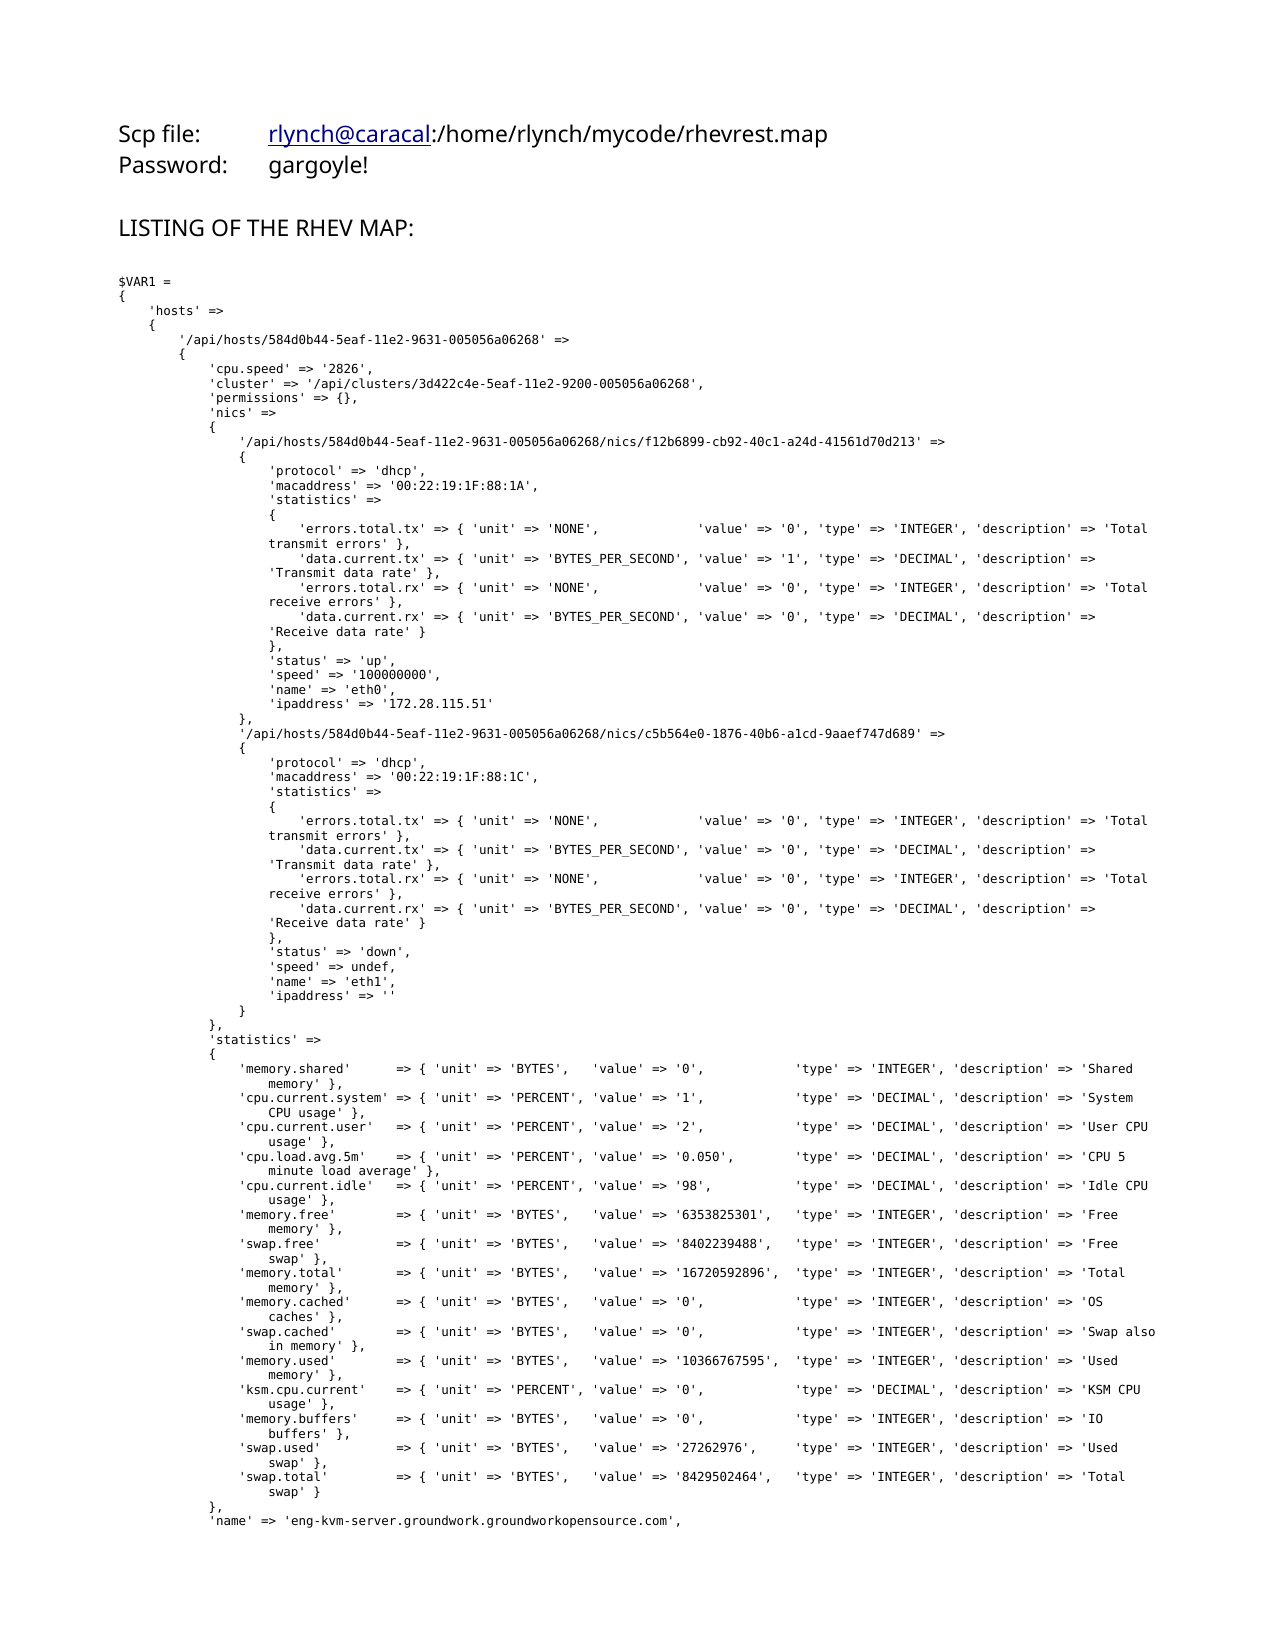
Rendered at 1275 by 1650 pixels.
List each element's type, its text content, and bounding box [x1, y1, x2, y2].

text }, [118, 931, 1157, 945]
text '/api/hosts/584d0b44-5eaf-11e2-9631-005056a06268/nics/f12b6899-cb92-40c1-a24d-41561d70d213' => [118, 435, 1157, 449]
text 'status' => 'up', [118, 653, 1157, 668]
text 'memory.total' => { 'unit' => 'BYTES', 'value' => '16720592896', 'type' => 'INTEGER', 'description' => 'Total memory' }, [118, 1266, 1157, 1295]
text 'nics' => [118, 406, 1157, 420]
text }, [118, 1018, 1157, 1033]
text 'macaddress' => '00:22:19:1F:88:1C', [118, 770, 1157, 785]
text 'data.current.tx' => { 'unit' => 'BYTES_PER_SECOND', 'value' => '0', 'type' => 'DECIMAL', 'description' => 'Transmit data rate' }, [118, 843, 1157, 872]
text { [118, 347, 1157, 362]
text 'name' => 'eng-kvm-server.groundwork.groundworkopensource.com', [118, 1514, 1157, 1528]
text 'data.current.rx' => { 'unit' => 'BYTES_PER_SECOND', 'value' => '0', 'type' => 'DECIMAL', 'description' => 'Receive data rate' } [118, 610, 1157, 639]
text 'data.current.tx' => { 'unit' => 'BYTES_PER_SECOND', 'value' => '1', 'type' => 'DECIMAL', 'description' => 'Transmit data rate' }, [118, 551, 1157, 581]
text 'swap.total' => { 'unit' => 'BYTES', 'value' => '8429502464', 'type' => 'INTEGER', 'description' => 'Total swap' } [118, 1470, 1157, 1499]
text 'swap.cached' => { 'unit' => 'BYTES', 'value' => '0', 'type' => 'INTEGER', 'description' => 'Swap also in memory' }, [118, 1324, 1157, 1353]
text 'cpu.load.avg.5m' => { 'unit' => 'PERCENT', 'value' => '0.050', 'type' => 'DECIMAL', 'description' => 'CPU 5 minute load average' }, [118, 1149, 1157, 1178]
text { [118, 1047, 1157, 1062]
text 'ksm.cpu.current' => { 'unit' => 'PERCENT', 'value' => '0', 'type' => 'DECIMAL', 'description' => 'KSM CPU usage' }, [118, 1383, 1157, 1412]
text 'speed' => '100000000', [118, 668, 1157, 683]
text 'data.current.rx' => { 'unit' => 'BYTES_PER_SECOND', 'value' => '0', 'type' => 'DECIMAL', 'description' => 'Receive data rate' } [118, 901, 1157, 931]
text { [118, 289, 1157, 303]
text 'status' => 'down', [118, 945, 1157, 960]
text $VAR1 = [118, 274, 1157, 289]
text 'hosts' => [118, 303, 1157, 318]
text { [118, 449, 1157, 464]
text 'errors.total.tx' => { 'unit' => 'NONE', 'value' => '0', 'type' => 'INTEGER', 'description' => 'Total transmit errors' }, [118, 814, 1157, 843]
text Scp file: rlynch@caracal:/home/rlynch/mycode/rhevrest.map [118, 118, 1157, 149]
text 'statistics' => [118, 493, 1157, 508]
text }, [118, 639, 1157, 653]
text { [118, 741, 1157, 756]
text Password: gargoyle! [118, 149, 1157, 181]
text '/api/hosts/584d0b44-5eaf-11e2-9631-005056a06268' => [118, 333, 1157, 347]
text 'cluster' => '/api/clusters/3d422c4e-5eaf-11e2-9200-005056a06268', [118, 376, 1157, 391]
text '/api/hosts/584d0b44-5eaf-11e2-9631-005056a06268/nics/c5b564e0-1876-40b6-a1cd-9aaef747d689' => [118, 726, 1157, 741]
text 'errors.total.tx' => { 'unit' => 'NONE', 'value' => '0', 'type' => 'INTEGER', 'description' => 'Total transmit errors' }, [118, 522, 1157, 551]
text 'memory.buffers' => { 'unit' => 'BYTES', 'value' => '0', 'type' => 'INTEGER', 'description' => 'IO buffers' }, [118, 1412, 1157, 1441]
text } [118, 1003, 1157, 1018]
text 'name' => 'eth0', [118, 683, 1157, 697]
text LISTING OF THE RHEV MAP: [118, 212, 1157, 243]
text 'cpu.current.idle' => { 'unit' => 'PERCENT', 'value' => '98', 'type' => 'DECIMAL', 'description' => 'Idle CPU usage' }, [118, 1178, 1157, 1208]
text 'memory.cached' => { 'unit' => 'BYTES', 'value' => '0', 'type' => 'INTEGER', 'description' => 'OS caches' }, [118, 1295, 1157, 1324]
text 'cpu.current.user' => { 'unit' => 'PERCENT', 'value' => '2', 'type' => 'DECIMAL', 'description' => 'User CPU usage' }, [118, 1120, 1157, 1149]
text { [118, 318, 1157, 333]
text 'swap.used' => { 'unit' => 'BYTES', 'value' => '27262976', 'type' => 'INTEGER', 'description' => 'Used swap' }, [118, 1441, 1157, 1470]
text { [118, 420, 1157, 435]
text 'memory.free' => { 'unit' => 'BYTES', 'value' => '6353825301', 'type' => 'INTEGER', 'description' => 'Free memory' }, [118, 1208, 1157, 1237]
text { [118, 508, 1157, 522]
text }, [118, 1499, 1157, 1514]
text 'errors.total.rx' => { 'unit' => 'NONE', 'value' => '0', 'type' => 'INTEGER', 'description' => 'Total receive errors' }, [118, 872, 1157, 901]
text 'swap.free' => { 'unit' => 'BYTES', 'value' => '8402239488', 'type' => 'INTEGER', 'description' => 'Free swap' }, [118, 1237, 1157, 1266]
text 'name' => 'eth1', [118, 974, 1157, 989]
text 'statistics' => [118, 785, 1157, 799]
text 'memory.shared' => { 'unit' => 'BYTES', 'value' => '0', 'type' => 'INTEGER', 'description' => 'Shared memory' }, [118, 1062, 1157, 1091]
text 'cpu.speed' => '2826', [118, 362, 1157, 376]
text 'macaddress' => '00:22:19:1F:88:1A', [118, 478, 1157, 493]
text 'cpu.current.system' => { 'unit' => 'PERCENT', 'value' => '1', 'type' => 'DECIMAL', 'description' => 'System CPU usage' }, [118, 1091, 1157, 1120]
text 'memory.used' => { 'unit' => 'BYTES', 'value' => '10366767595', 'type' => 'INTEGER', 'description' => 'Used memory' }, [118, 1353, 1157, 1383]
text 'errors.total.rx' => { 'unit' => 'NONE', 'value' => '0', 'type' => 'INTEGER', 'description' => 'Total receive errors' }, [118, 581, 1157, 610]
text 'protocol' => 'dhcp', [118, 756, 1157, 770]
text 'statistics' => [118, 1033, 1157, 1047]
text 'protocol' => 'dhcp', [118, 464, 1157, 478]
text 'ipaddress' => '' [118, 989, 1157, 1003]
text 'speed' => undef, [118, 960, 1157, 974]
text 'ipaddress' => '172.28.115.51' [118, 697, 1157, 712]
text 'permissions' => {}, [118, 391, 1157, 406]
text }, [118, 712, 1157, 726]
text { [118, 799, 1157, 814]
